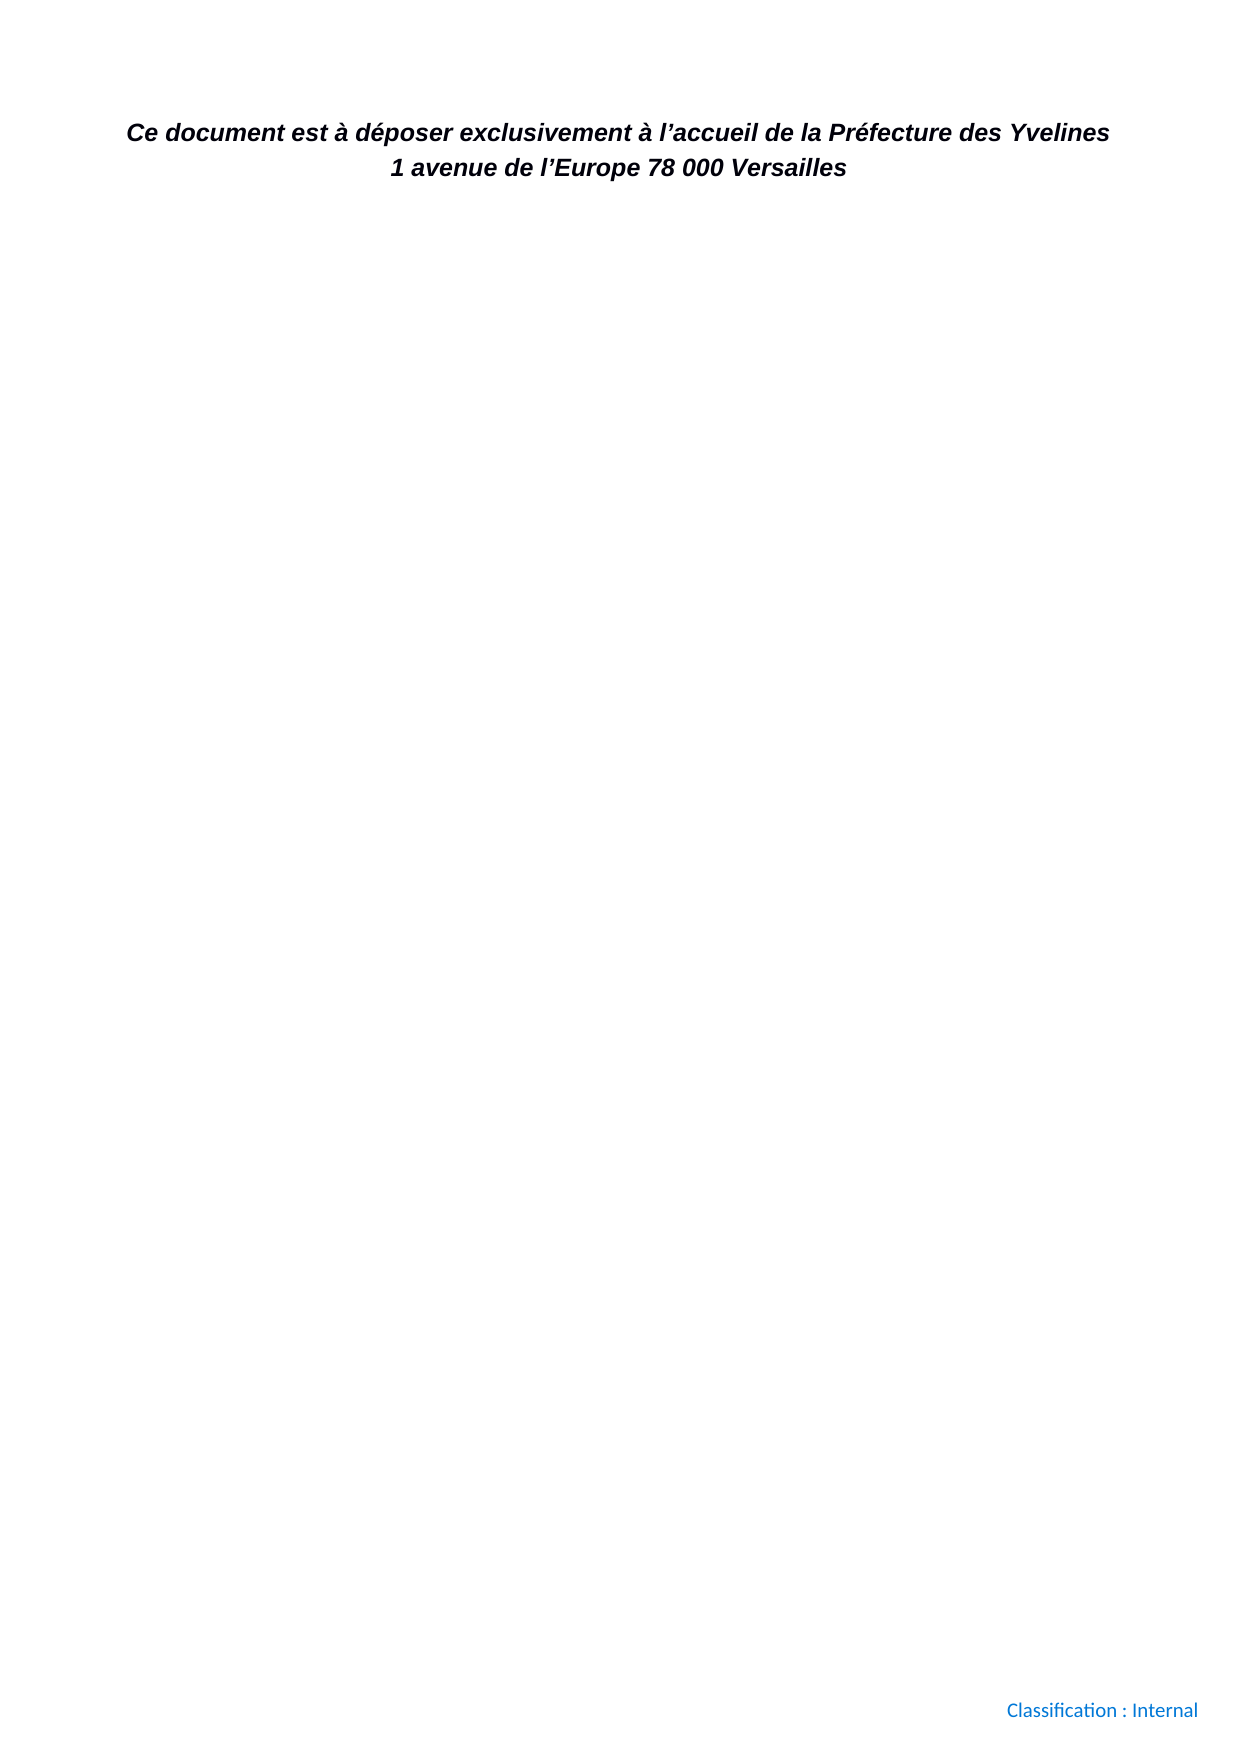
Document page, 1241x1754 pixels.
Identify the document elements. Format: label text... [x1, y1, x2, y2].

text 1 avenue de l’Europe 78 000 Versailles [118, 152, 1122, 182]
text Ce document est à déposer exclusivement à l’accueil de la Préfecture des Yvelines [118, 118, 1122, 148]
